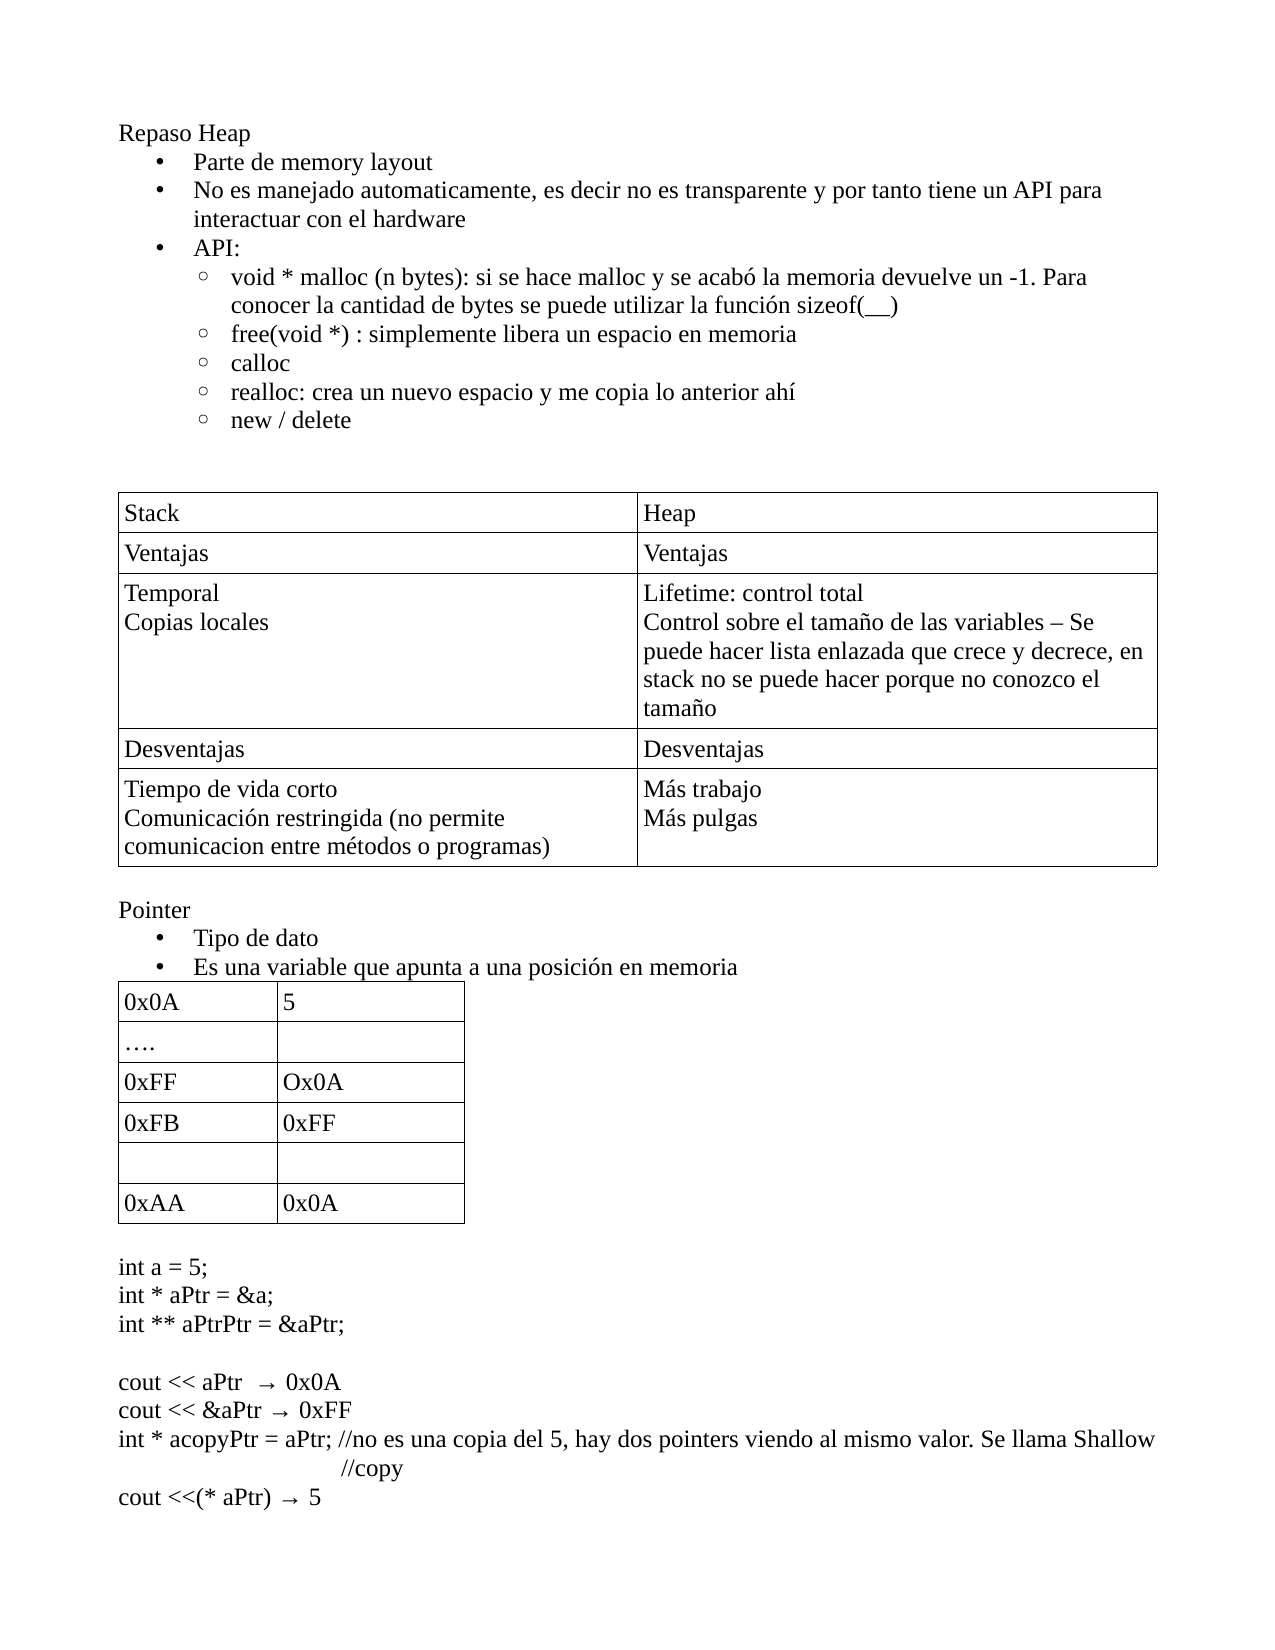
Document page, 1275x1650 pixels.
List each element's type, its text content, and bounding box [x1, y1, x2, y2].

list new / delete [193, 406, 1157, 434]
table_cell 0xFB [119, 1103, 277, 1142]
table_cell Tiempo de vida corto Comunicación restringida (no permite comunicacion entre métodos o programas) [119, 769, 637, 866]
text cout << &aPtr → 0xFF [118, 1396, 1157, 1424]
text cout <<(* aPtr) → 5 [118, 1482, 1157, 1511]
text int ** aPtrPtr = &aPtr; [118, 1309, 1157, 1338]
table_cell [119, 1143, 277, 1183]
table_cell 0x0A [278, 1184, 464, 1223]
table_header Heap [638, 493, 1157, 532]
list Tipo de dato [156, 923, 1157, 952]
table_cell Temporal Copias locales [119, 574, 637, 728]
text Repaso Heap [118, 118, 1157, 147]
table_cell 0xFF [119, 1063, 277, 1102]
table_cell Desventajas [638, 729, 1157, 768]
list calloc [193, 348, 1157, 377]
list Parte de memory layout [156, 147, 1157, 176]
table_cell 0xFF [278, 1103, 464, 1142]
text int * acopyPtr = aPtr; //no es una copia del 5, hay dos pointers viendo al mismo valor. Se llama Shallow //copy [118, 1424, 1157, 1482]
list Es una variable que apunta a una posición en memoria [156, 952, 1157, 981]
list void * malloc (n bytes): si se hace malloc y se acabó la memoria devuelve un -1. Para conocer la cantidad de bytes se puede utilizar la función sizeof(__) [193, 262, 1157, 319]
table_cell Lifetime: control total Control sobre el tamaño de las variables – Se puede hacer lista enlazada que crece y decrece, en stack no se puede hacer porque no conozco el tamaño [638, 574, 1157, 728]
table_header Stack [119, 493, 637, 532]
table_cell [278, 1143, 464, 1183]
list free(void *) : simplemente libera un espacio en memoria [193, 319, 1157, 348]
table_cell Desventajas [119, 729, 637, 768]
list realloc: crea un nuevo espacio y me copia lo anterior ahí [193, 377, 1157, 406]
table_cell Ventajas [119, 533, 637, 572]
table_cell 0xAA [119, 1184, 277, 1223]
table_cell Más trabajo Más pulgas [638, 769, 1157, 866]
list No es manejado automaticamente, es decir no es transparente y por tanto tiene un API para interactuar con el hardware [156, 176, 1157, 233]
list API: [156, 233, 1157, 262]
table_cell …. [119, 1022, 277, 1062]
table_cell [278, 1022, 464, 1062]
text int a = 5; [118, 1252, 1157, 1281]
text cout << aPtr → 0x0A [118, 1367, 1157, 1396]
table_header 0x0A [119, 982, 277, 1021]
table_cell Ox0A [278, 1063, 464, 1102]
table_cell Ventajas [638, 533, 1157, 572]
text Pointer [118, 895, 1157, 923]
text int * aPtr = &a; [118, 1281, 1157, 1309]
table_header 5 [278, 982, 464, 1021]
